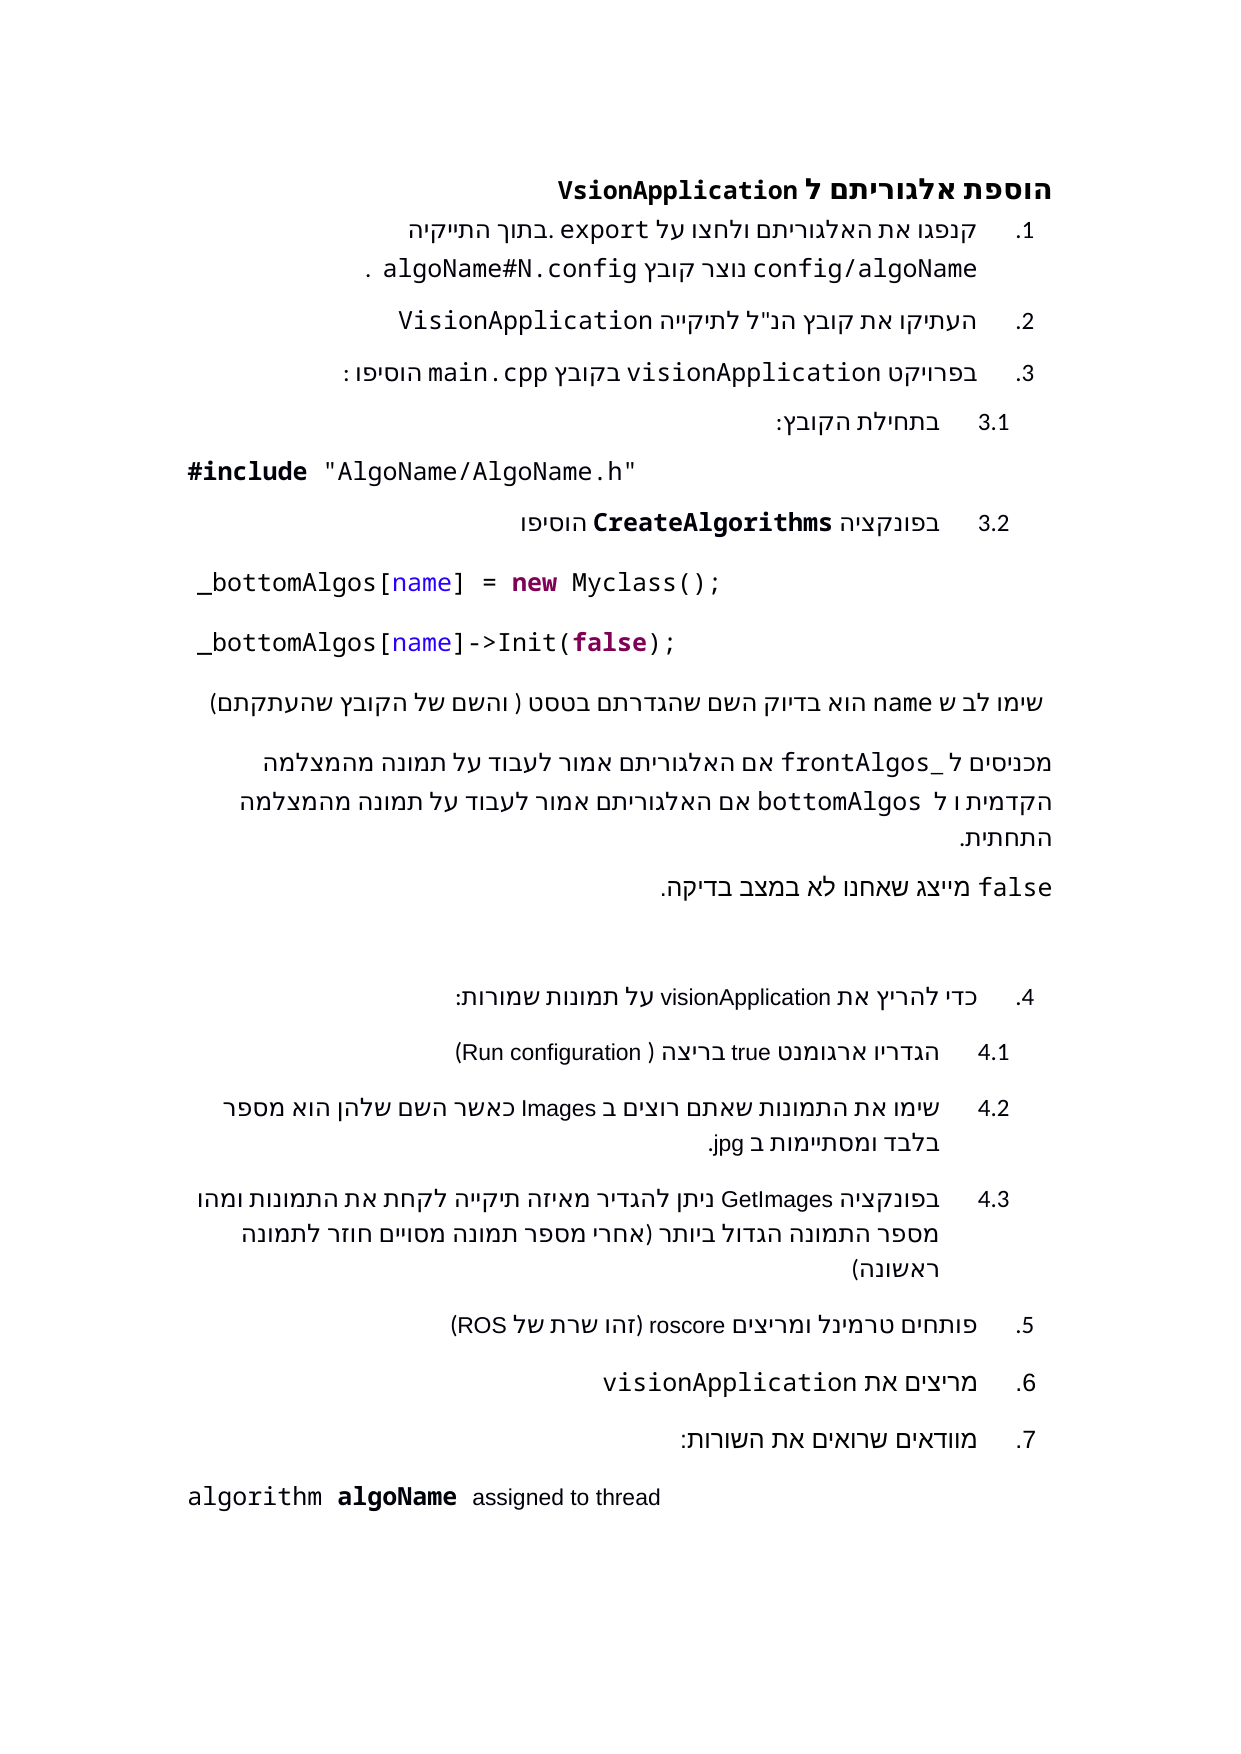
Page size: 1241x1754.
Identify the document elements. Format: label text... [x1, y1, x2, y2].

text algorithm algoName assigned to thread [187, 1479, 1053, 1513]
list העתיקו את קובץ הנ"ל לתיקייה VisionApplication [187, 303, 1015, 337]
text false מייצג שאחנו לא במצב בדיקה. [187, 870, 1053, 904]
list מריצים את visionApplication [187, 1365, 1015, 1399]
list בפונקציה CreateAlgorithms הוסיפו [187, 505, 978, 539]
list כדי להריץ את visionApplication על תמונות שמורות: [187, 981, 1015, 1011]
list בפרויקט visionApplication בקובץ main.cpp הוסיפו : [187, 354, 1015, 388]
list הגדריו ארגומנט true בריצה ( Run configuration) [187, 1037, 978, 1067]
text שימו לב ש name הוא בדיוק השם שהגדרתם בטסט ( והשם של הקובץ שהעתקתם) [187, 685, 1043, 719]
list קנפגו את האלגוריתם ולחצו על export .בתוך התייקיה config/algoName נוצר קובץ algoName#N.config . [187, 212, 1015, 285]
text _bottomAlgos[name]->Init(false); [197, 625, 1053, 659]
text מכניסים ל _frontAlgos אם האלגוריתם אמור לעבוד על תמונה מהמצלמה הקדמית ו ל bottomAlgos אם האלגוריתם אמור לעבוד על תמונה מהמצלמה התחתית. [187, 745, 1053, 853]
list פותחים טרמינל ומריצים roscore (זהו שרת של ROS) [187, 1309, 1015, 1339]
list בפונקציה GetImages ניתן להגדיר מאיזה תיקייה לקחת את התמונות ומהו מספר התמונה הגדול ביותר (אחרי מספר תמונה מסויים חוזר לתמונה ראשונה) [187, 1183, 978, 1284]
subtitle הוספת אלגוריתם ל VsionApplication [187, 171, 1053, 206]
text _bottomAlgos[name] = new Myclass(); [197, 565, 1053, 599]
list מוודאים שרואים את השורות: [187, 1425, 1015, 1454]
list בתחילת הקובץ: [187, 406, 978, 436]
list שימו את התמונות שאתם רוצים ב Images כאשר השם שלהן הוא מספר בלבד ומסתיימות ב jpg. [187, 1092, 978, 1158]
text #include "AlgoName/AlgoName.h" [187, 453, 1053, 487]
